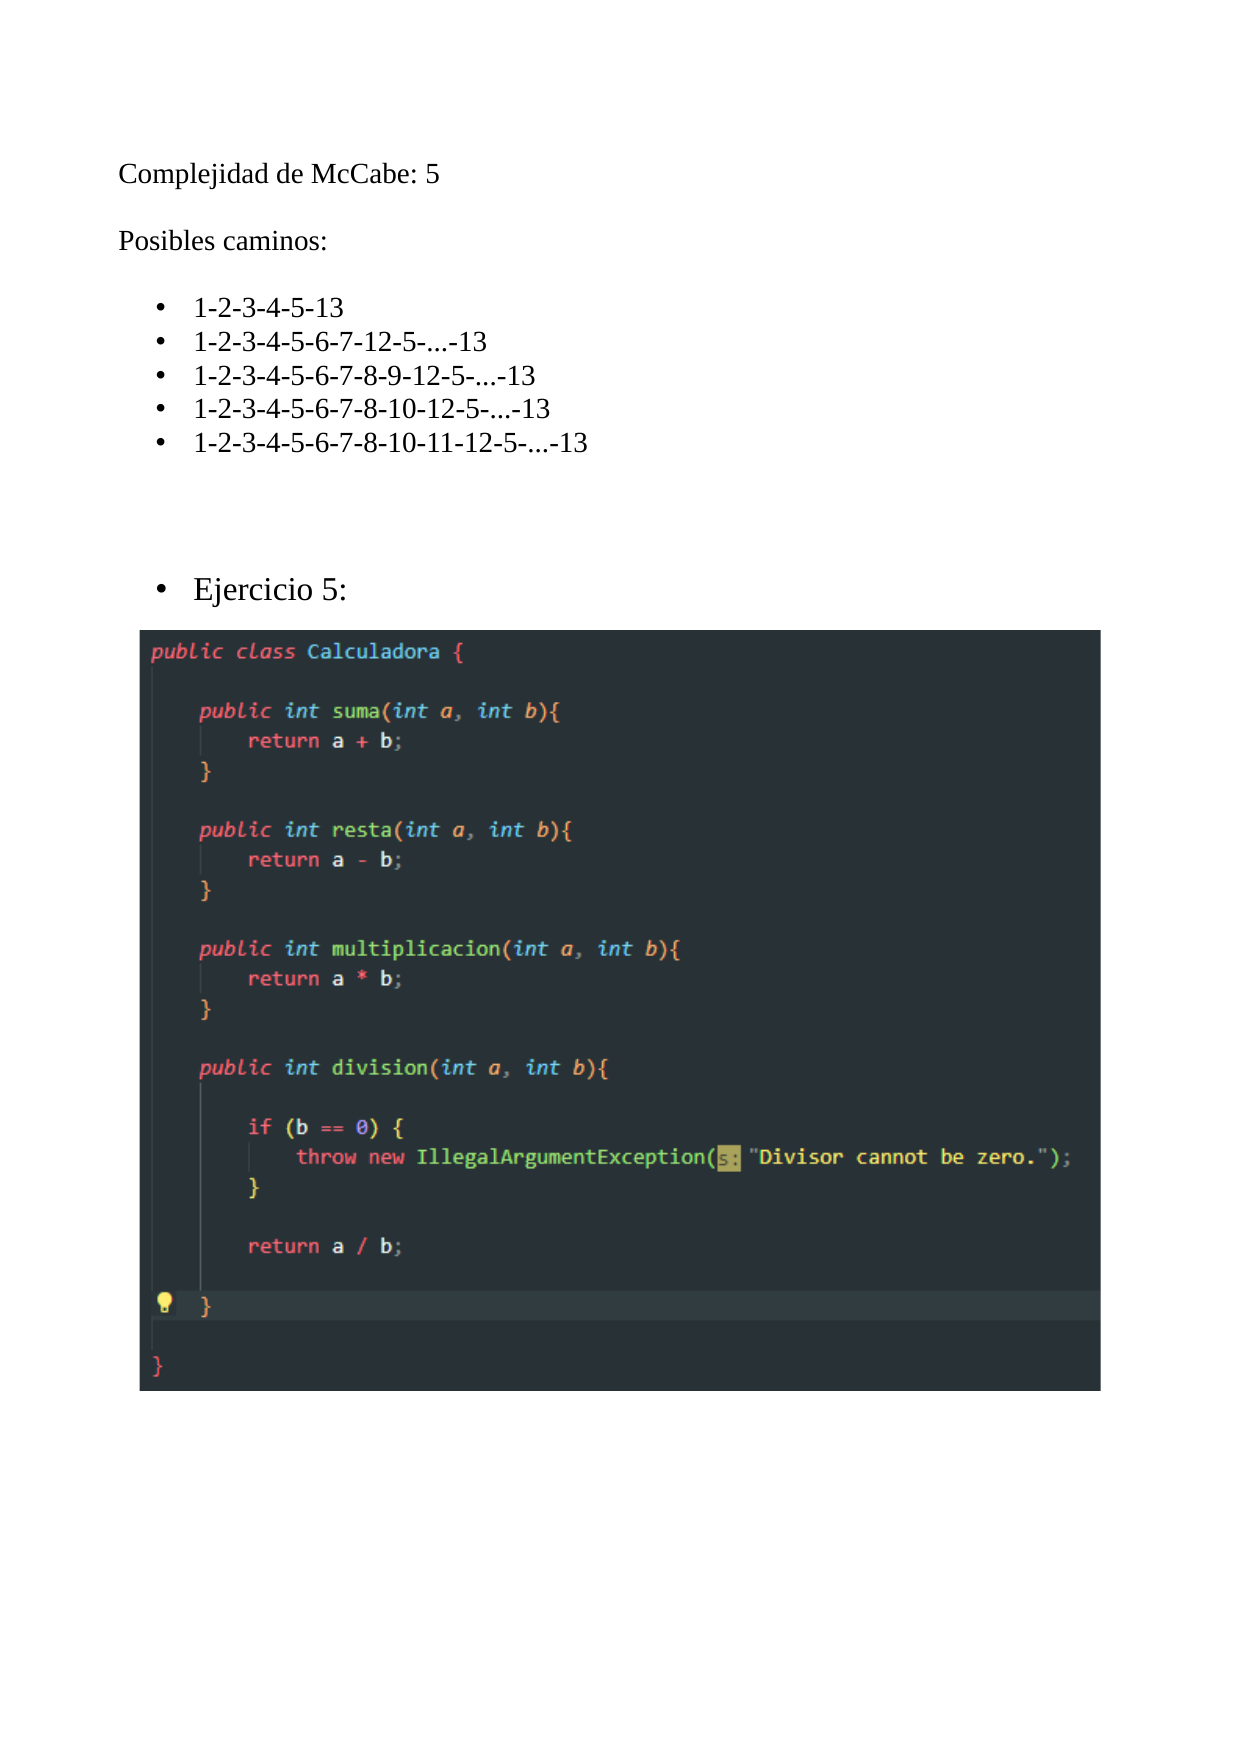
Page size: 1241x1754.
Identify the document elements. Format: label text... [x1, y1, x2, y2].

text Complejidad de McCabe: 5 [118, 156, 1122, 190]
list Ejercicio 5: [156, 569, 1122, 607]
list 1-2-3-4-5-6-7-12-5-...-13 [156, 324, 1122, 358]
text Posibles caminos: [118, 223, 1122, 257]
list 1-2-3-4-5-6-7-8-10-12-5-...-13 [156, 392, 1122, 425]
list 1-2-3-4-5-13 [156, 291, 1122, 324]
list 1-2-3-4-5-6-7-8-10-11-12-5-...-13 [156, 425, 1122, 459]
picture [139, 630, 1101, 1391]
list 1-2-3-4-5-6-7-8-9-12-5-...-13 [156, 358, 1122, 392]
